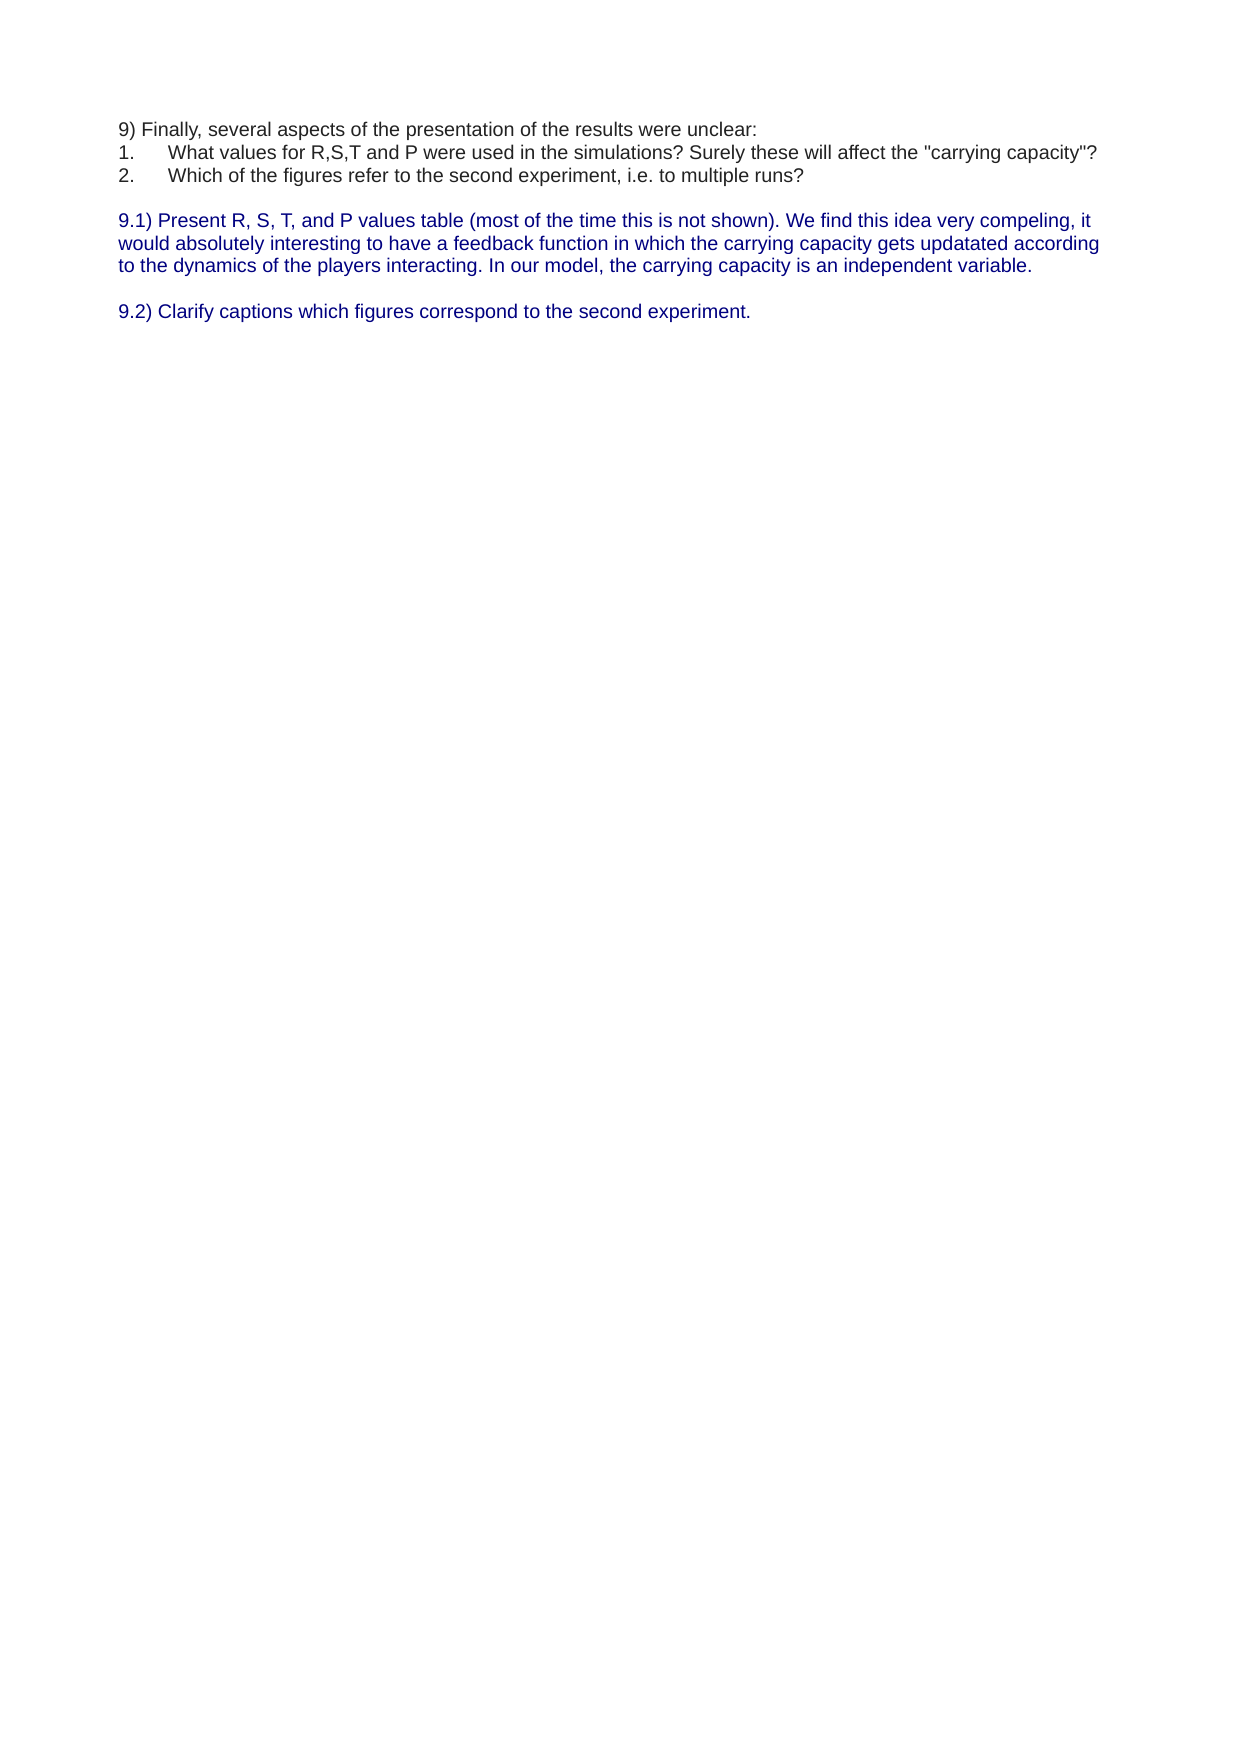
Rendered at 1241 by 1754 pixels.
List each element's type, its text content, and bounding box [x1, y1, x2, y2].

text 9) Finally, several aspects of the presentation of the results were unclear: 1. What values for R,S,T and P were used in the simulations? Surely these will affect the "carrying capacity"? 2. Which of the figures refer to the second experiment, i.e. to multiple runs? [118, 118, 1122, 186]
text 9.1) Present R, S, T, and P values table (most of the time this is not shown). We find this idea very compeling, it would absolutely interesting to have a feedback function in which the carrying capacity gets updatated according to the dynamics of the players interacting. In our model, the carrying capacity is an independent variable. [118, 209, 1122, 277]
text 9.2) Clarify captions which figures correspond to the second experiment. [118, 300, 1122, 322]
